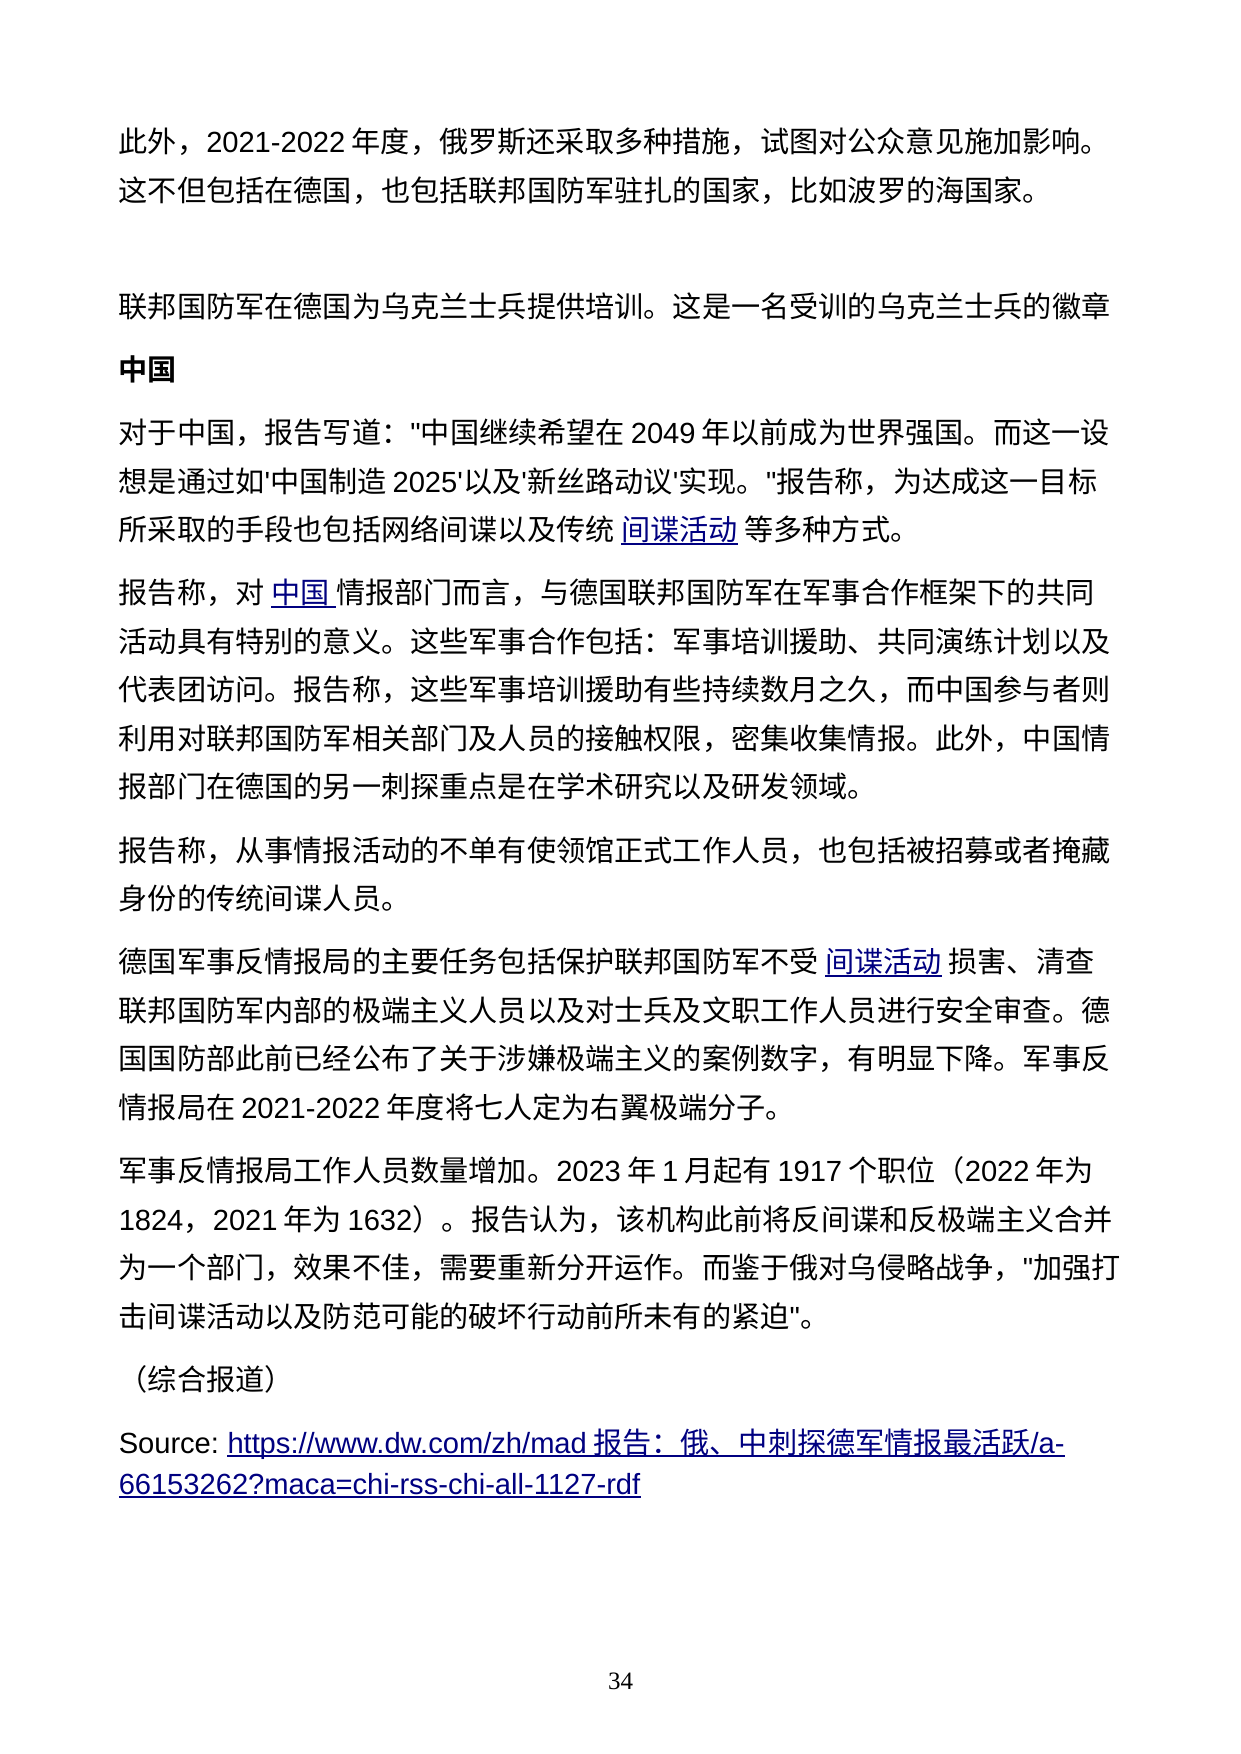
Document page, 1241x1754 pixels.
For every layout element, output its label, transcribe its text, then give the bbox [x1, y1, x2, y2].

text 报告称，从事情报活动的不单有使领馆正式工作人员，也包括被招募或者掩藏身份的传统间谍人员。 [118, 827, 1122, 918]
text 此外，2021-2022年度，俄罗斯还采取多种措施，试图对公众意见施加影响。这不但包括在德国，也包括联邦国防军驻扎的国家，比如波罗的海国家。 [118, 118, 1122, 209]
text 报告称，对 中国 情报部门而言，与德国联邦国防军在军事合作框架下的共同活动具有特别的意义。这些军事合作包括：军事培训援助、共同演练计划以及代表团访问。报告称，这些军事培训援助有些持续数月之久，而中国参与者则利用对联邦国防军相关部门及人员的接触权限，密集收集情报。此外，中国情报部门在德国的另一刺探重点是在学术研究以及研发领域。 [118, 570, 1122, 806]
text Source: https://www.dw.com/zh/mad报告：俄、中刺探德军情报最活跃/a-66153262?maca=chi-rss-chi-all-1127-rdf [118, 1419, 1122, 1500]
text 联邦国防军在德国为乌克兰士兵提供培训。这是一名受训的乌克兰士兵的徽章 [118, 283, 1122, 326]
text 德国军事反情报局的主要任务包括保护联邦国防军不受 间谍活动 损害、清查联邦国防军内部的极端主义人员以及对士兵及文职工作人员进行安全审查。德国国防部此前已经公布了关于涉嫌极端主义的案例数字，有明显下降。军事反情报局在2021-2022年度将七人定为右翼极端分子。 [118, 939, 1122, 1127]
text （综合报道） [118, 1356, 1122, 1398]
text 对于中国，报告写道："中国继续希望在2049年以前成为世界强国。而这一设想是通过如'中国制造2025'以及'新丝路动议'实现。"报告称，为达成这一目标所采取的手段也包括网络间谍以及传统 间谍活动 等多种方式。 [118, 409, 1122, 549]
text 军事反情报局工作人员数量增加。2023年1月起有1917个职位（2022年为1824，2021年为1632）。报告认为，该机构此前将反间谍和反极端主义合并为一个部门，效果不佳，需要重新分开运作。而鉴于俄对乌侵略战争，"加强打击间谍活动以及防范可能的破坏行动前所未有的紧迫"。 [118, 1147, 1122, 1335]
text 中国 [118, 346, 1122, 389]
